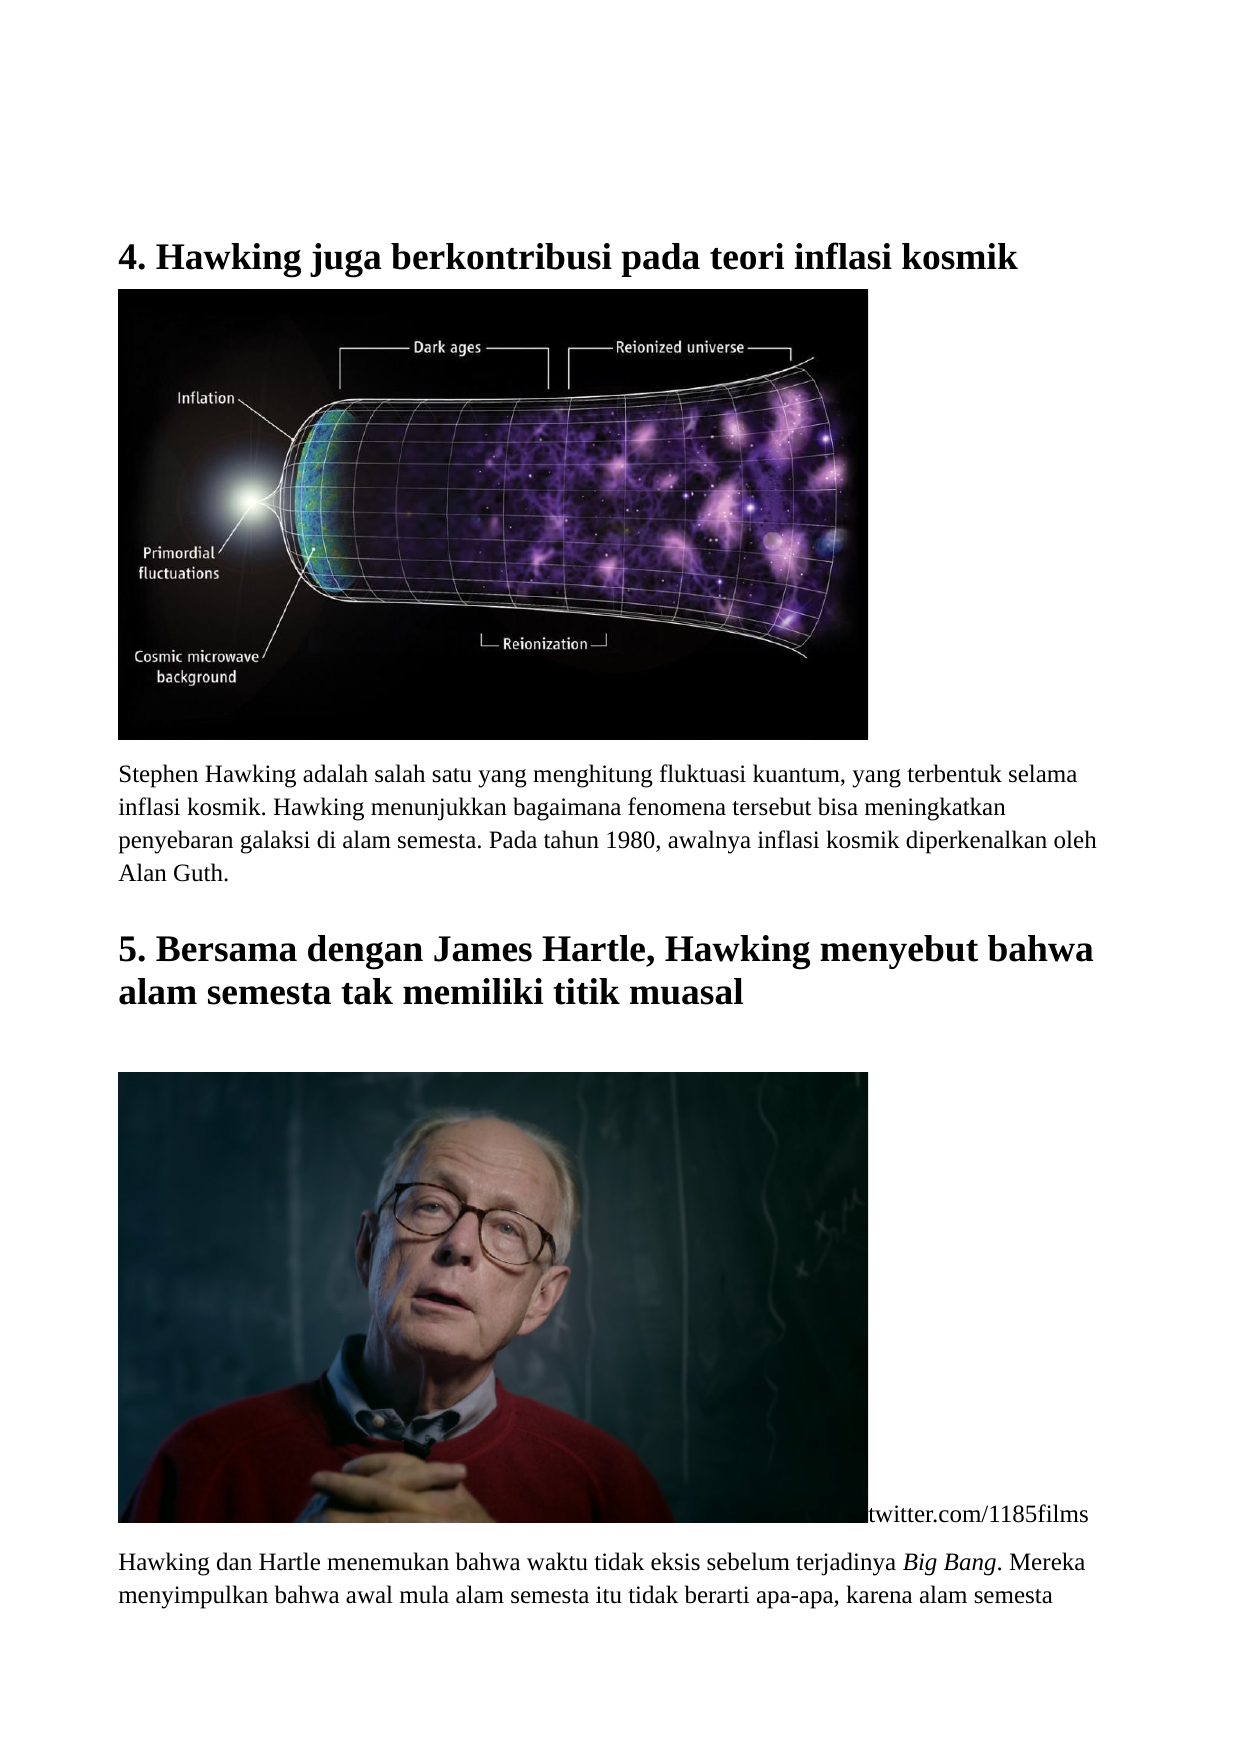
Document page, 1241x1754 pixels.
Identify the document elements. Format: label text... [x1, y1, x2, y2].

picture [118, 289, 869, 740]
text Stephen Hawking adalah salah satu yang menghitung fluktuasi kuantum, yang terbentuk selama inflasi kosmik. Hawking menunjukkan bagaimana fenomena tersebut bisa meningkatkan penyebaran galaksi di alam semesta. Pada tahun 1980, awalnya inflasi kosmik diperkenalkan oleh Alan Guth. [118, 759, 1122, 886]
picture [118, 1072, 869, 1523]
subtitle 4. Hawking juga berkontribusi pada teori inflasi kosmik [118, 234, 1122, 277]
text Hawking dan Hartle menemukan bahwa waktu tidak eksis sebelum terjadinya Big Bang. Mereka menyimpulkan bahwa awal mula alam semesta itu tidak berarti apa-apa, karena alam semesta [118, 1547, 1122, 1608]
subtitle 5. Bersama dengan James Hartle, Hawking menyebut bahwa alam semesta tak memiliki titik muasal [118, 926, 1122, 1012]
text twitter.com/1185films [118, 1072, 1122, 1528]
